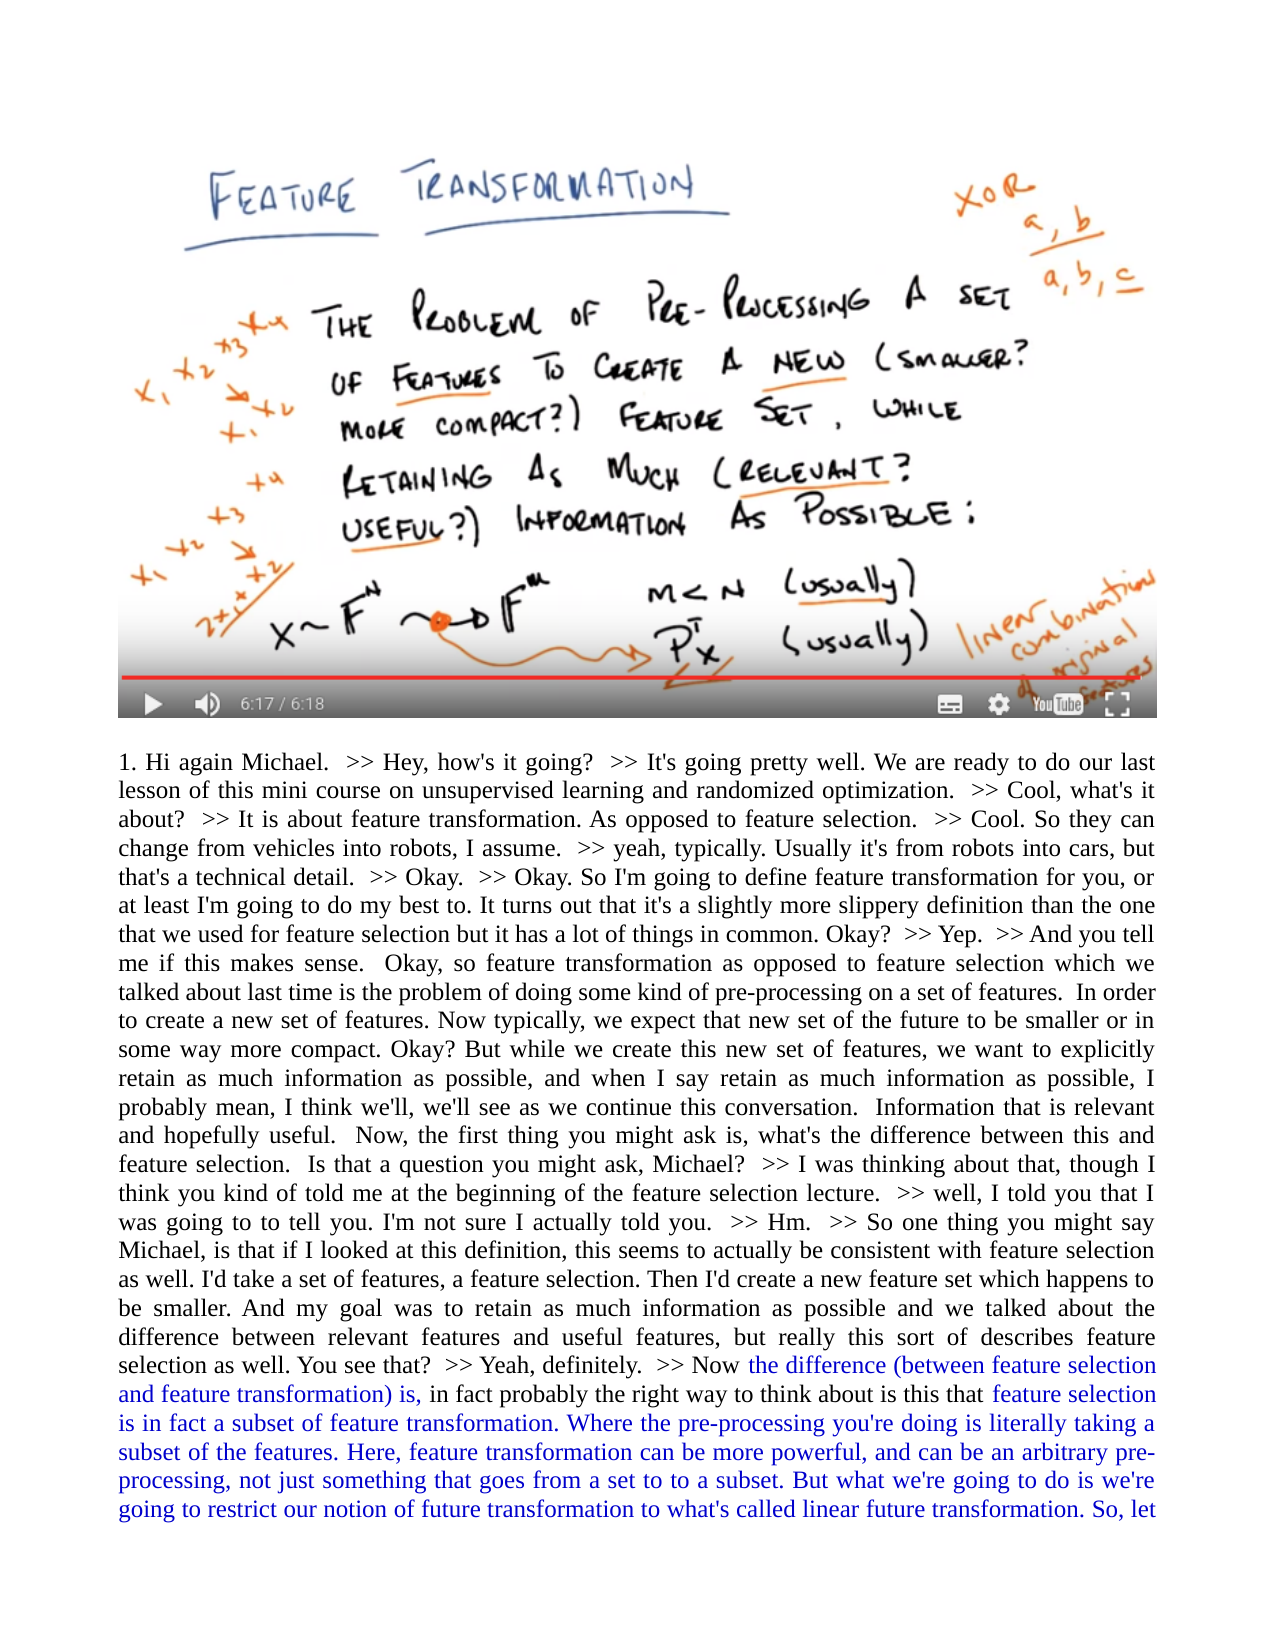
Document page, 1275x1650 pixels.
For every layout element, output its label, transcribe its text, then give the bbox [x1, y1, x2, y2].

picture [118, 146, 1157, 718]
text 1. Hi again Michael. >> Hey, how's it going? >> It's going pretty well. We are ready to do our last lesson of this mini course on unsupervised learning and randomized optimization. >> Cool, what's it about? >> It is about feature transformation. As opposed to feature selection. >> Cool. So they can change from vehicles into robots, I assume. >> yeah, typically. Usually it's from robots into cars, but that's a technical detail. >> Okay. >> Okay. So I'm going to define feature transformation for you, or at least I'm going to do my best to. It turns out that it's a slightly more slippery definition than the one that we used for feature selection but it has a lot of things in common. Okay? >> Yep. >> And you tell me if this makes sense. Okay, so feature transformation as opposed to feature selection which we talked about last time is the problem of doing some kind of pre-processing on a set of features. In order to create a new set of features. Now typically, we expect that new set of the future to be smaller or in some way more compact. Okay? But while we create this new set of features, we want to explicitly retain as much information as possible, and when I say retain as much information as possible, I probably mean, I think we'll, we'll see as we continue this conversation. Information that is relevant and hopefully useful. Now, the first thing you might ask is, what's the difference between this and feature selection. Is that a question you might ask, Michael? >> I was thinking about that, though I think you kind of told me at the beginning of the feature selection lecture. >> well, I told you that I was going to to tell you. I'm not sure I actually told you. >> Hm. >> So one thing you might say Michael, is that if I looked at this definition, this seems to actually be consistent with feature selection as well. I'd take a set of features, a feature selection. Then I'd create a new feature set which happens to be smaller. And my goal was to retain as much information as possible and we talked about the difference between relevant features and useful features, but really this sort of describes feature selection as well. You see that? >> Yeah, definitely. >> Now the difference (between feature selection and feature transformation) is, in fact probably the right way to think about is this that feature selection is in fact a subset of feature transformation. Where the pre-processing you're doing is literally taking a subset of the features. Here, feature transformation can be more powerful, and can be an arbitrary pre-processing, not just something that goes from a set to to a subset. But what we're going to do is we're going to restrict our notion of future transformation to what's called linear future transformation. So, let [118, 747, 1157, 1523]
